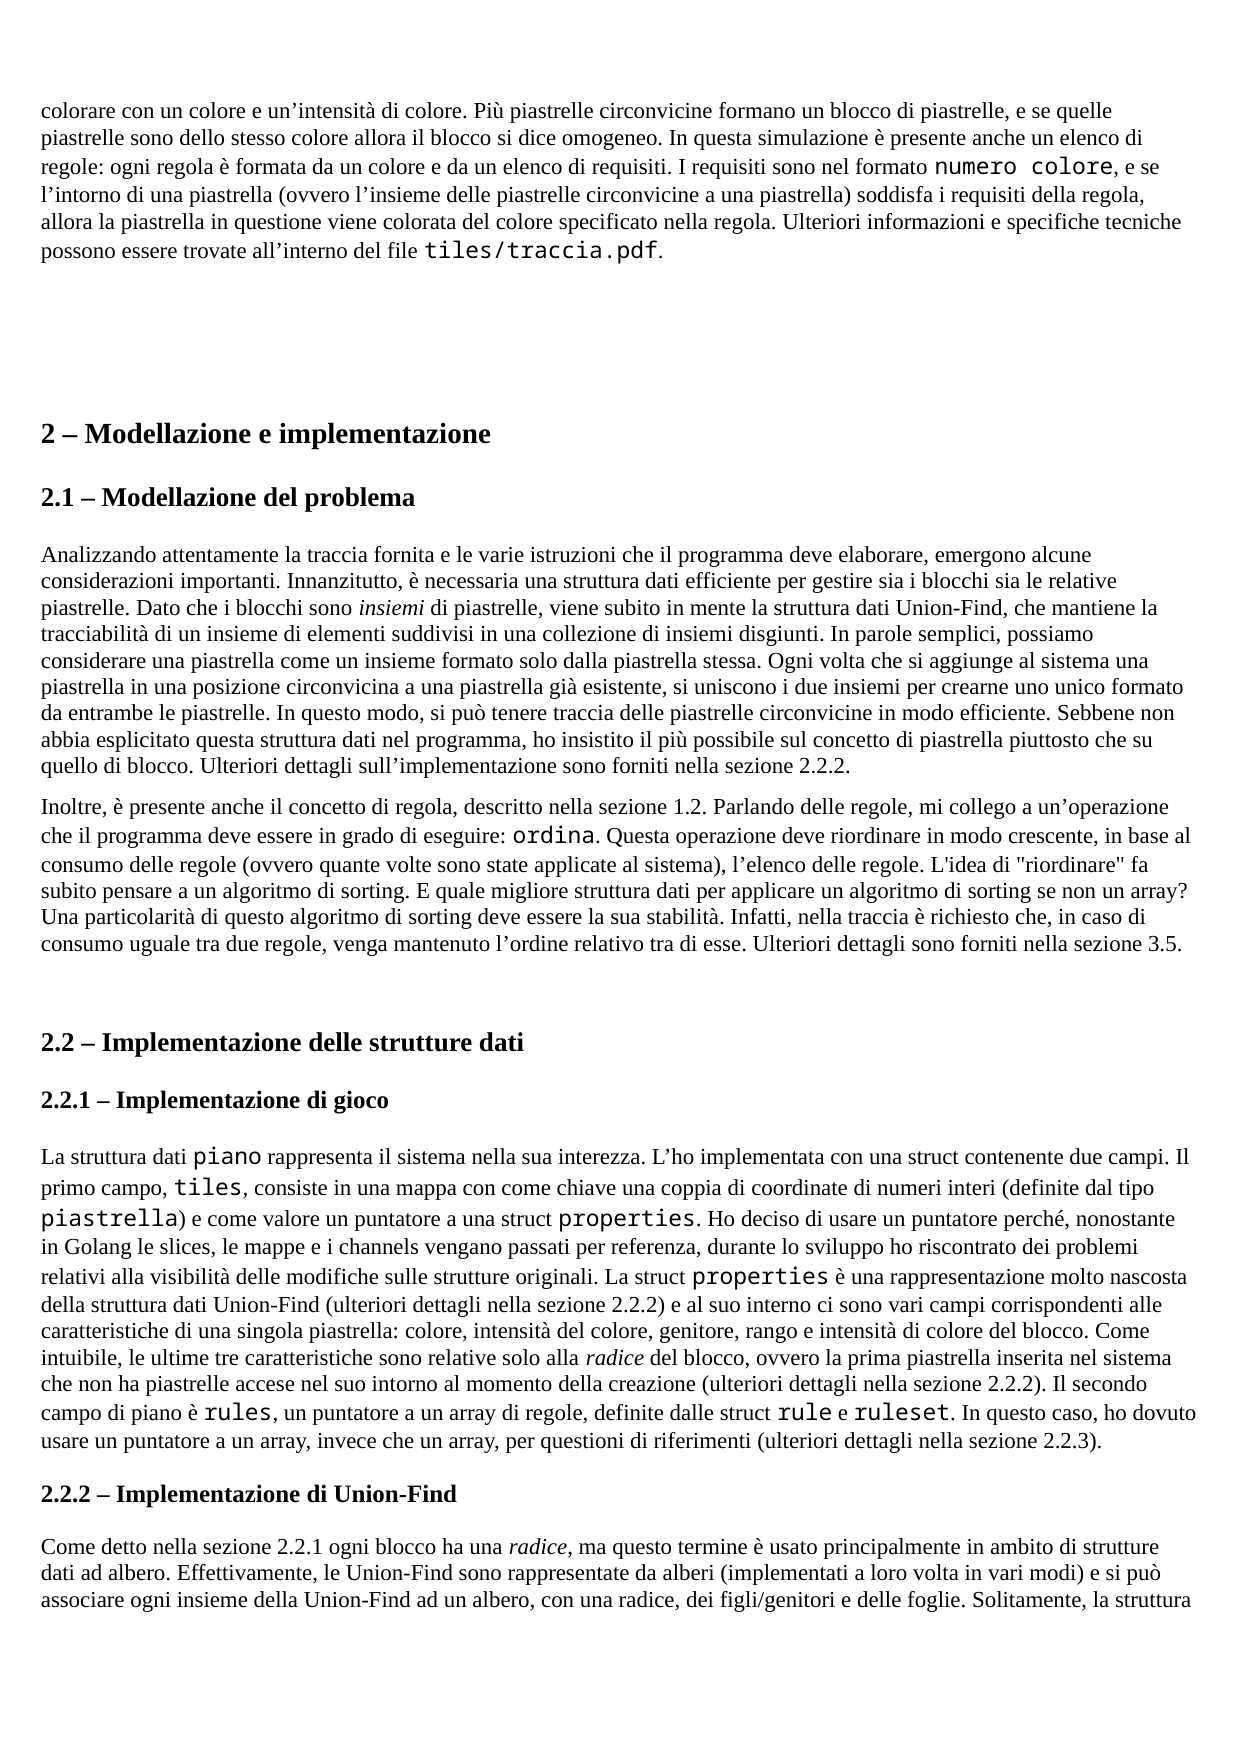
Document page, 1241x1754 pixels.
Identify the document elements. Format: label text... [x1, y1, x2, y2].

text 2.2.1 – Implementazione di gioco [41, 1086, 1197, 1114]
text Inoltre, è presente anche il concetto di regola, descritto nella sezione 1.2. Parlando delle regole, mi collego a un’operazione che il programma deve essere in grado di eseguire: ordina. Questa operazione deve riordinare in modo crescente, in base al consumo delle regole (ovvero quante volte sono state applicate al sistema), l’elenco delle regole. L'idea di "riordinare" fa subito pensare a un algoritmo di sorting. E quale migliore struttura dati per applicare un algoritmo di sorting se non un array? Una particolarità di questo algoritmo di sorting deve essere la sua stabilità. Infatti, nella traccia è richiesto che, in caso di consumo uguale tra due regole, venga mantenuto l’ordine relativo tra di esse. Ulteriori dettagli sono forniti nella sezione 3.5. [41, 793, 1197, 956]
text 2 – Modellazione e implementazione [41, 417, 1197, 450]
text 2.2 – Implementazione delle strutture dati [41, 1026, 1197, 1057]
text Analizzando attentamente la traccia fornita e le varie istruzioni che il programma deve elaborare, emergono alcune considerazioni importanti. Innanzitutto, è necessaria una struttura dati efficiente per gestire sia i blocchi sia le relative piastrelle. Dato che i blocchi sono insiemi di piastrelle, viene subito in mente la struttura dati Union-Find, che mantiene la tracciabilità di un insieme di elementi suddivisi in una collezione di insiemi disgiunti. In parole semplici, possiamo considerare una piastrella come un insieme formato solo dalla piastrella stessa. Ogni volta che si aggiunge al sistema una piastrella in una posizione circonvicina a una piastrella già esistente, si uniscono i due insiemi per crearne uno unico formato da entrambe le piastrelle. In questo modo, si può tenere traccia delle piastrelle circonvicine in modo efficiente. Sebbene non abbia esplicitato questa struttura dati nel programma, ho insistito il più possibile sul concetto di piastrella piuttosto che su quello di blocco. Ulteriori dettagli sull’implementazione sono forniti nella sezione 2.2.2. [41, 541, 1197, 778]
text La struttura dati piano rappresenta il sistema nella sua interezza. L’ho implementata con una struct contenente due campi. Il primo campo, tiles, consiste in una mappa con come chiave una coppia di coordinate di numeri interi (definite dal tipo piastrella) e come valore un puntatore a una struct properties. Ho deciso di usare un puntatore perché, nonostante in Golang le slices, le mappe e i channels vengano passati per referenza, durante lo sviluppo ho riscontrato dei problemi relativi alla visibilità delle modifiche sulle strutture originali. La struct properties è una rappresentazione molto nascosta della struttura dati Union-Find (ulteriori dettagli nella sezione 2.2.2) e al suo interno ci sono vari campi corrispondenti alle caratteristiche di una singola piastrella: colore, intensità del colore, genitore, rango e intensità di colore del blocco. Come intuibile, le ultime tre caratteristiche sono relative solo alla radice del blocco, ovvero la prima piastrella inserita nel sistema che non ha piastrelle accese nel suo intorno al momento della creazione (ulteriori dettagli nella sezione 2.2.2). Il secondo campo di piano è rules, un puntatore a un array di regole, definite dalle struct rule e ruleset. In questo caso, ho dovuto usare un puntatore a un array, invece che un array, per questioni di riferimenti (ulteriori dettagli nella sezione 2.2.3). [41, 1139, 1197, 1454]
text 2.1 – Modellazione del problema [41, 481, 1197, 512]
text colorare con un colore e un’intensità di colore. Più piastrelle circonvicine formano un blocco di piastrelle, e se quelle piastrelle sono dello stesso colore allora il blocco si dice omogeneo. In questa simulazione è presente anche un elenco di regole: ogni regola è formata da un colore e da un elenco di requisiti. I requisiti sono nel formato numero colore, e se l’intorno di una piastrella (ovvero l’insieme delle piastrelle circonvicine a una piastrella) soddisfa i requisiti della regola, allora la piastrella in questione viene colorata del colore specificato nella regola. Ulteriori informazioni e specifiche tecniche possono essere trovate all’interno del file tiles/traccia.pdf. [41, 97, 1197, 265]
text Come detto nella sezione 2.2.1 ogni blocco ha una radice, ma questo termine è usato principalmente in ambito di strutture dati ad albero. Effettivamente, le Union-Find sono rappresentate da alberi (implementati a loro volta in vari modi) e si può associare ogni insieme della Union-Find ad un albero, con una radice, dei figli/genitori e delle foglie. Solitamente, la struttura [41, 1533, 1197, 1612]
text 2.2.2 – Implementazione di Union-Find [41, 1479, 1197, 1508]
